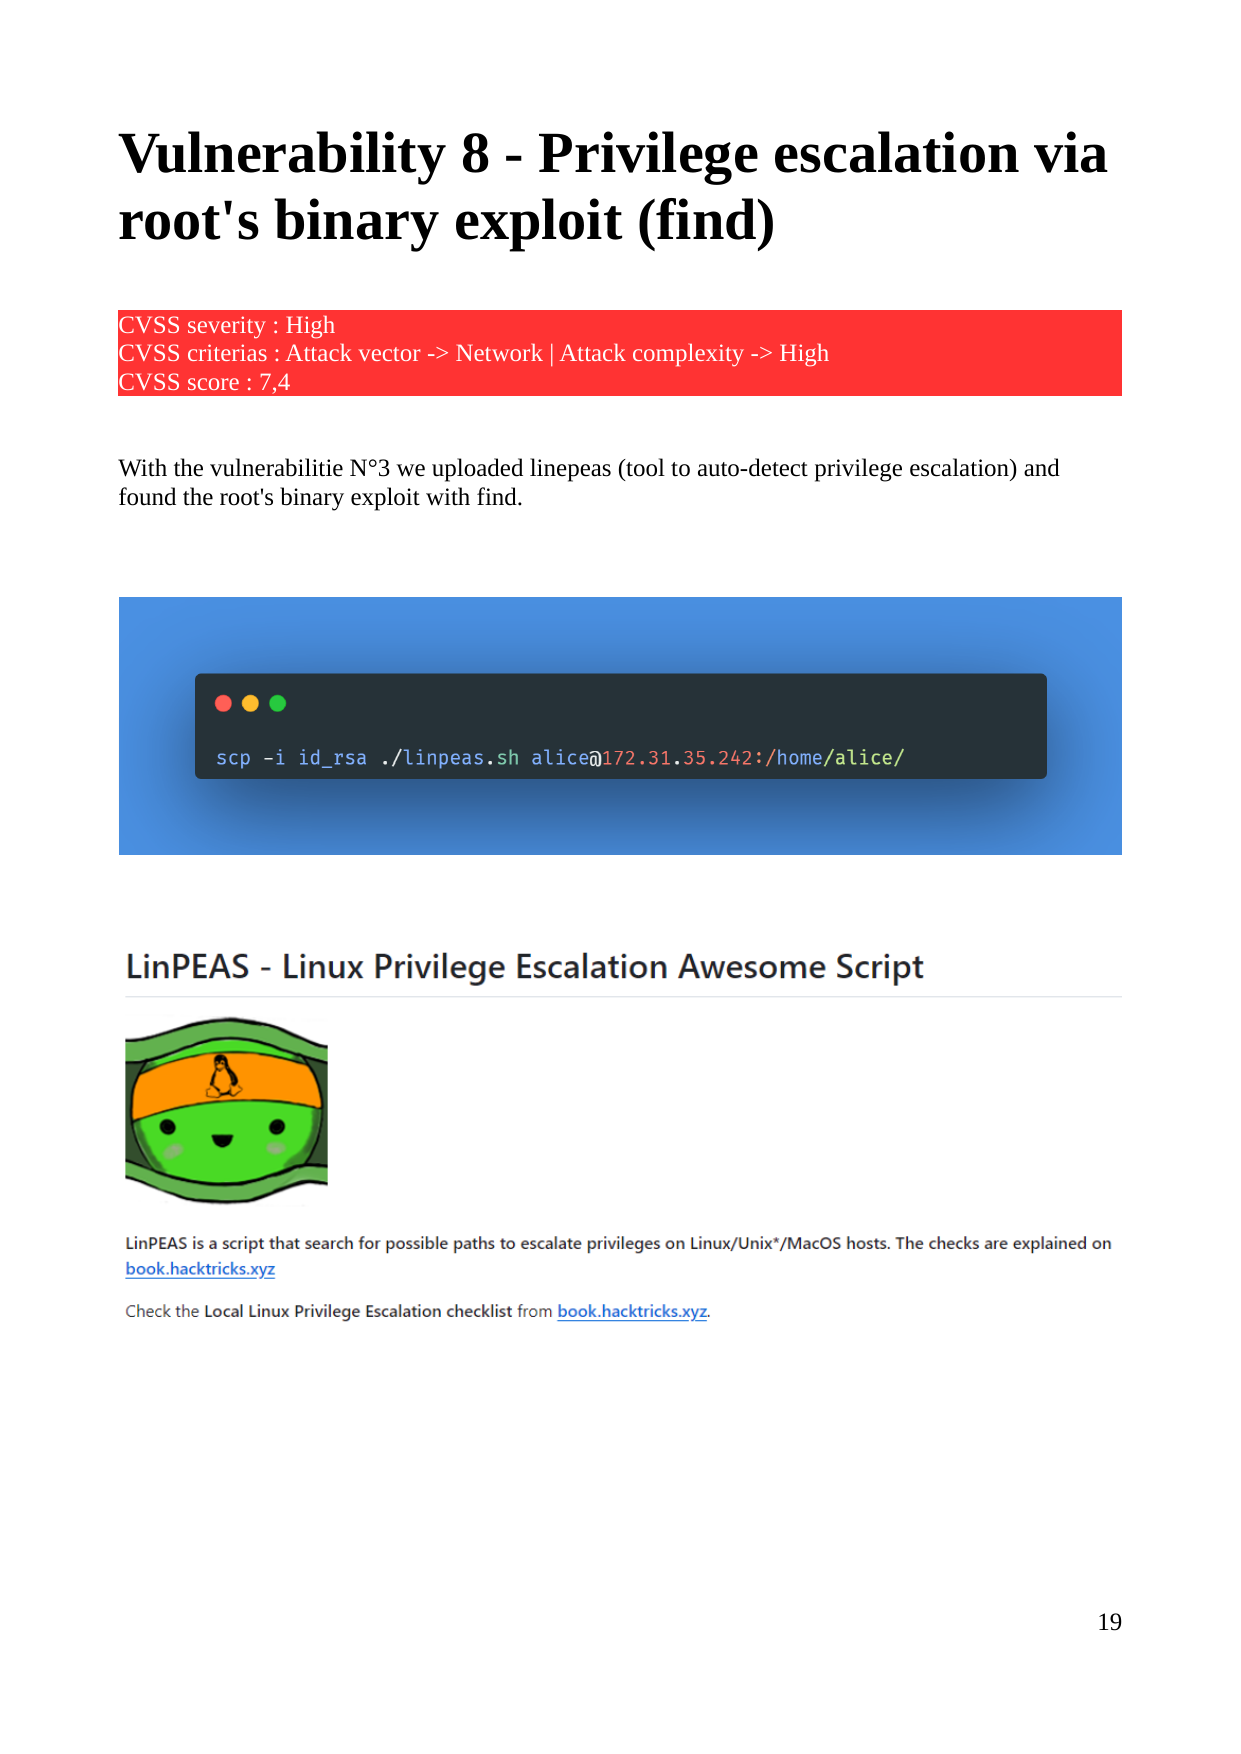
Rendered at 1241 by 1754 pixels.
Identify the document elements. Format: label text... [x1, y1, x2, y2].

picture [118, 941, 1122, 1334]
text With the vulnerabilitie N°3 we uploaded linepeas (tool to auto-detect privilege escalation) and found the root's binary exploit with find. [118, 453, 1122, 511]
text CVSS severity : High [118, 310, 1122, 338]
text CVSS score : 7,4 [118, 367, 1122, 396]
text Vulnerability 8 - Privilege escalation via root's binary exploit (find) [118, 118, 1122, 252]
picture [118, 597, 1122, 855]
text CVSS criterias : Attack vector -> Network | Attack complexity -> High [118, 338, 1122, 367]
